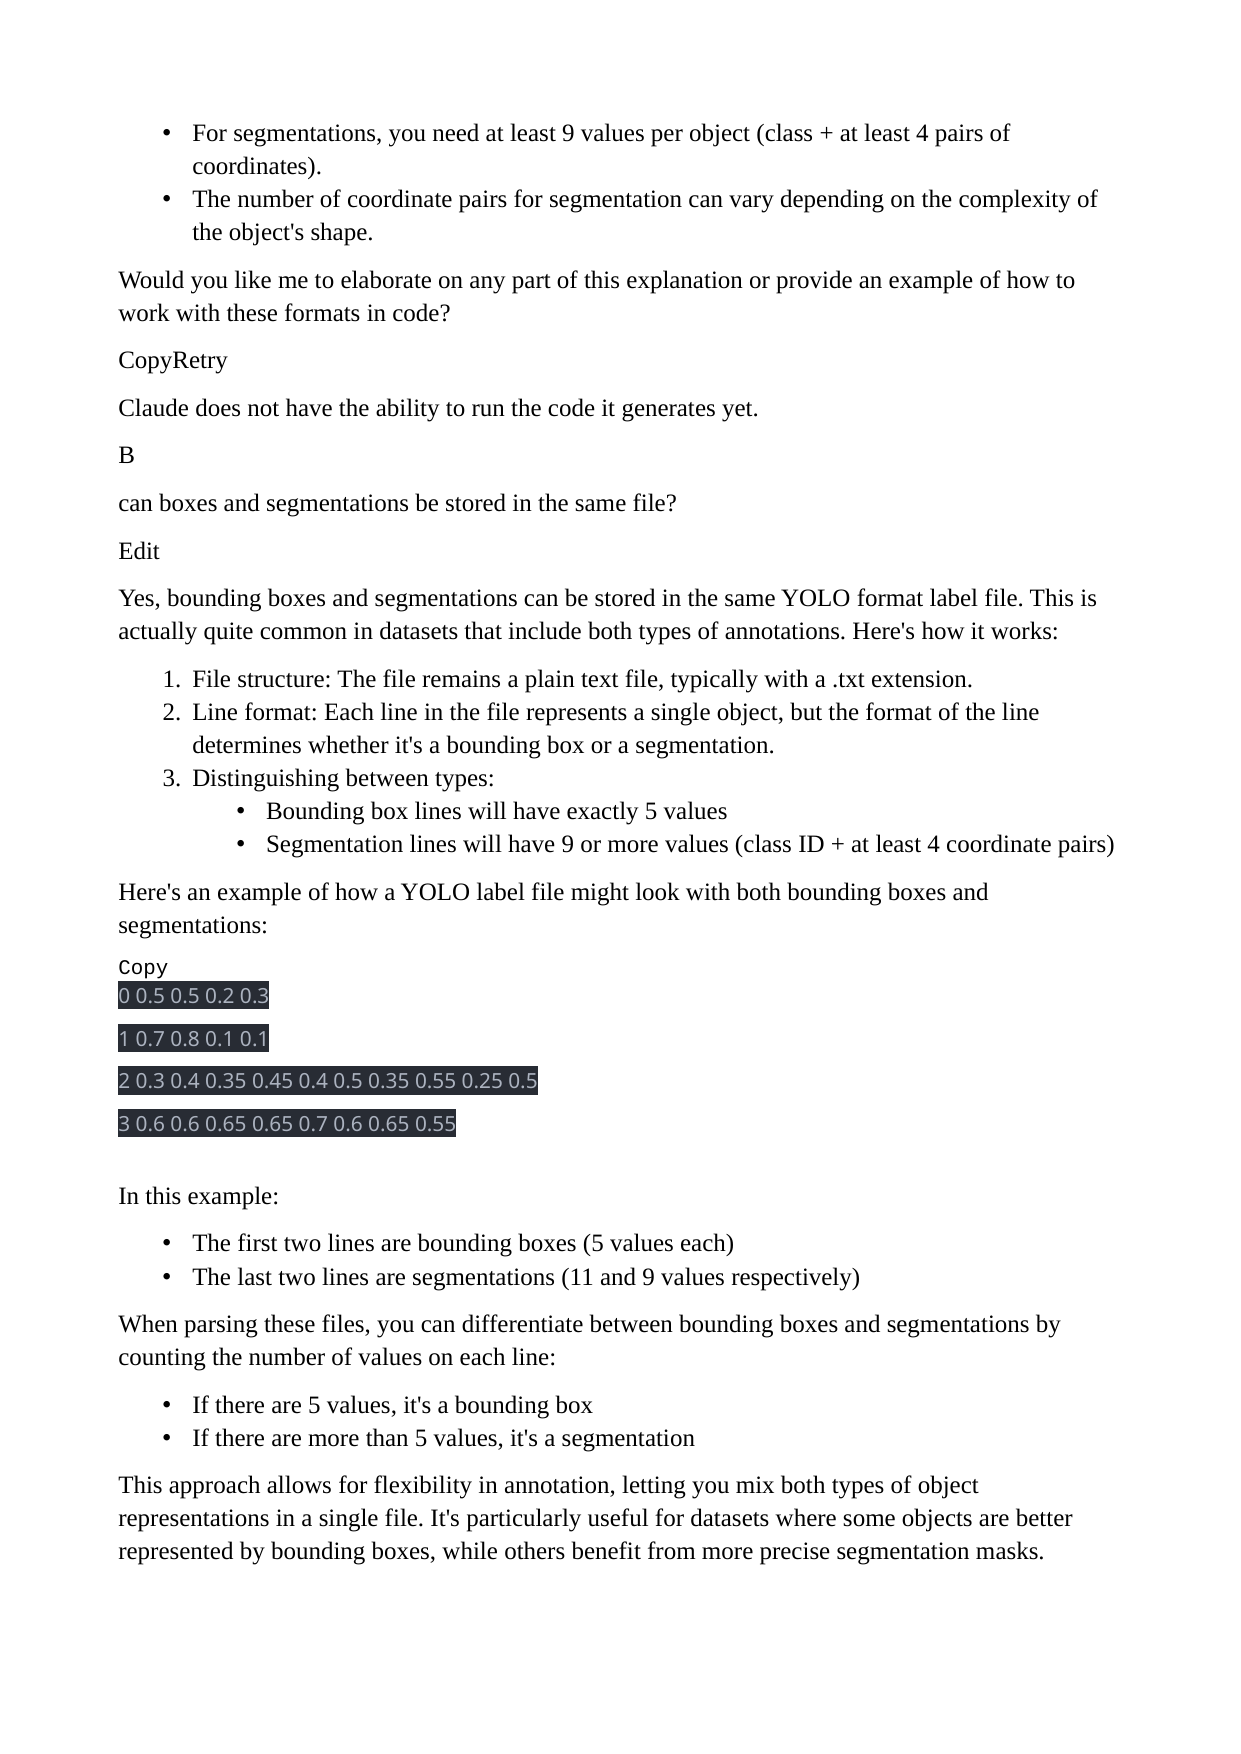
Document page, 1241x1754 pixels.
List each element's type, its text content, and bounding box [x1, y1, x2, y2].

text CopyRetry [118, 345, 1122, 374]
list Line format: Each line in the file represents a single object, but the format of the line determines whether it's a bounding box or a segmentation. [162, 697, 1122, 759]
list File structure: The file remains a plain text file, typically with a .txt extension. [162, 664, 1122, 693]
text 3 0.6 0.6 0.65 0.65 0.7 0.6 0.65 0.55 [118, 1109, 1122, 1137]
list Segmentation lines will have 9 or more values (class ID + at least 4 coordinate pairs) [236, 829, 1122, 858]
text Would you like me to elaborate on any part of this explanation or provide an example of how to work with these formats in code? [118, 265, 1122, 327]
text Yes, bounding boxes and segmentations can be stored in the same YOLO format label file. This is actually quite common in datasets that include both types of annotations. Here's how it works: [118, 583, 1122, 645]
text Here's an example of how a YOLO label file might look with both bounding boxes and segmentations: [118, 877, 1122, 938]
text B [118, 441, 1122, 469]
list If there are more than 5 values, it's a segmentation [162, 1423, 1122, 1452]
text This approach allows for flexibility in annotation, letting you mix both types of object representations in a single file. It's particularly useful for datasets where some objects are better represented by bounding boxes, while others benefit from more precise segmentation masks. [118, 1470, 1122, 1565]
list Distinguishing between types: [162, 763, 1122, 792]
list For segmentations, you need at least 9 values per object (class + at least 4 pairs of coordinates). [162, 118, 1122, 180]
list The number of coordinate pairs for segmentation can vary depending on the complexity of the object's shape. [162, 184, 1122, 246]
text 2 0.3 0.4 0.35 0.45 0.4 0.5 0.35 0.55 0.25 0.5 [118, 1066, 1122, 1095]
list If there are 5 values, it's a bounding box [162, 1390, 1122, 1418]
text Edit [118, 536, 1122, 564]
text When parsing these files, you can differentiate between bounding boxes and segmentations by counting the number of values on each line: [118, 1309, 1122, 1371]
list The last two lines are segmentations (11 and 9 values respectively) [162, 1262, 1122, 1290]
text Copy [118, 957, 1122, 981]
text 1 0.7 0.8 0.1 0.1 [118, 1024, 1122, 1052]
text Claude does not have the ability to run the code it generates yet. [118, 393, 1122, 422]
text In this example: [118, 1181, 1122, 1210]
text can boxes and segmentations be stored in the same file? [118, 488, 1122, 517]
list The first two lines are bounding boxes (5 values each) [162, 1228, 1122, 1257]
list Bounding box lines will have exactly 5 values [236, 796, 1122, 825]
text 0 0.5 0.5 0.2 0.3 [118, 981, 1122, 1009]
